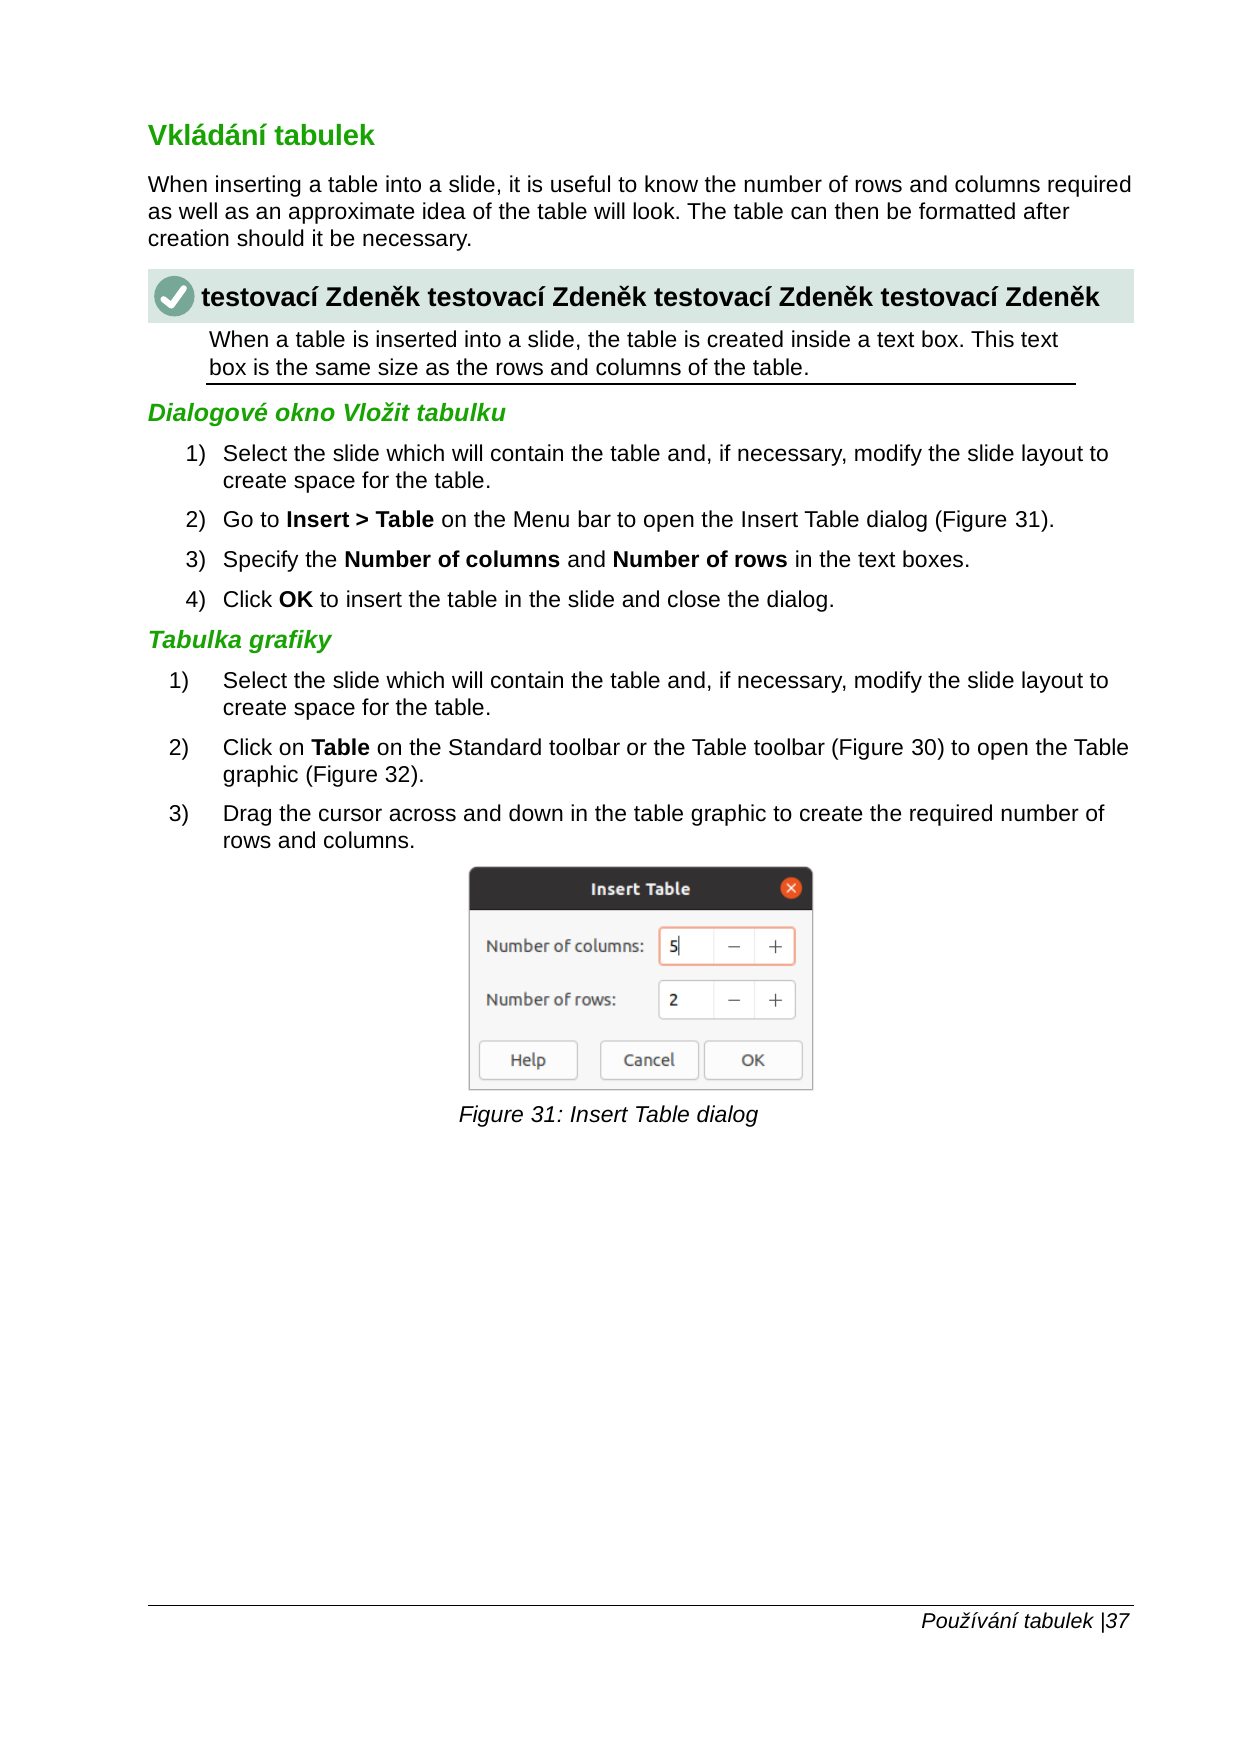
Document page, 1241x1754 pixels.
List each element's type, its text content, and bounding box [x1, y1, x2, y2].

list Click OK to insert the table in the slide and close the dialog. [206, 585, 1134, 612]
list Specify the Number of columns and Number of rows in the text boxes. [206, 545, 1134, 572]
subtitle Vkládání tabulek [148, 118, 1134, 152]
subtitle Dialogové okno Vložit tabulku [148, 398, 1134, 427]
subtitle testovací Zdeněk testovací Zdeněk testovací Zdeněk testovací Zdeněk [148, 269, 1134, 323]
picture [458, 866, 824, 1101]
list Select the slide which will contain the table and, if necessary, modify the slide layout to create space for the table. [206, 439, 1134, 493]
list Drag the cursor across and down in the table graphic to create the required number of rows and columns. [189, 799, 1134, 854]
list Click on Table on the Standard toolbar or the Table toolbar (Figure 30) to open the Table graphic (Figure 32). [189, 733, 1134, 787]
list Go to Insert > Table on the Menu bar to open the Insert Table dialog (Figure 31). [206, 506, 1134, 533]
subtitle Tabulka grafiky [148, 624, 1134, 654]
list Select the slide which will contain the table and, if necessary, modify the slide layout to create space for the table. [189, 666, 1134, 720]
text When a table is inserted into a slide, the table is created inside a text box. This text box is the same size as the rows and columns of the table. [206, 323, 1076, 383]
text When inserting a table into a slide, it is useful to know the number of rows and columns required as well as an approximate idea of the table will look. The table can then be formatted after creation should it be necessary. [148, 170, 1134, 252]
text Figure 31: Insert Table dialog [458, 1101, 823, 1128]
